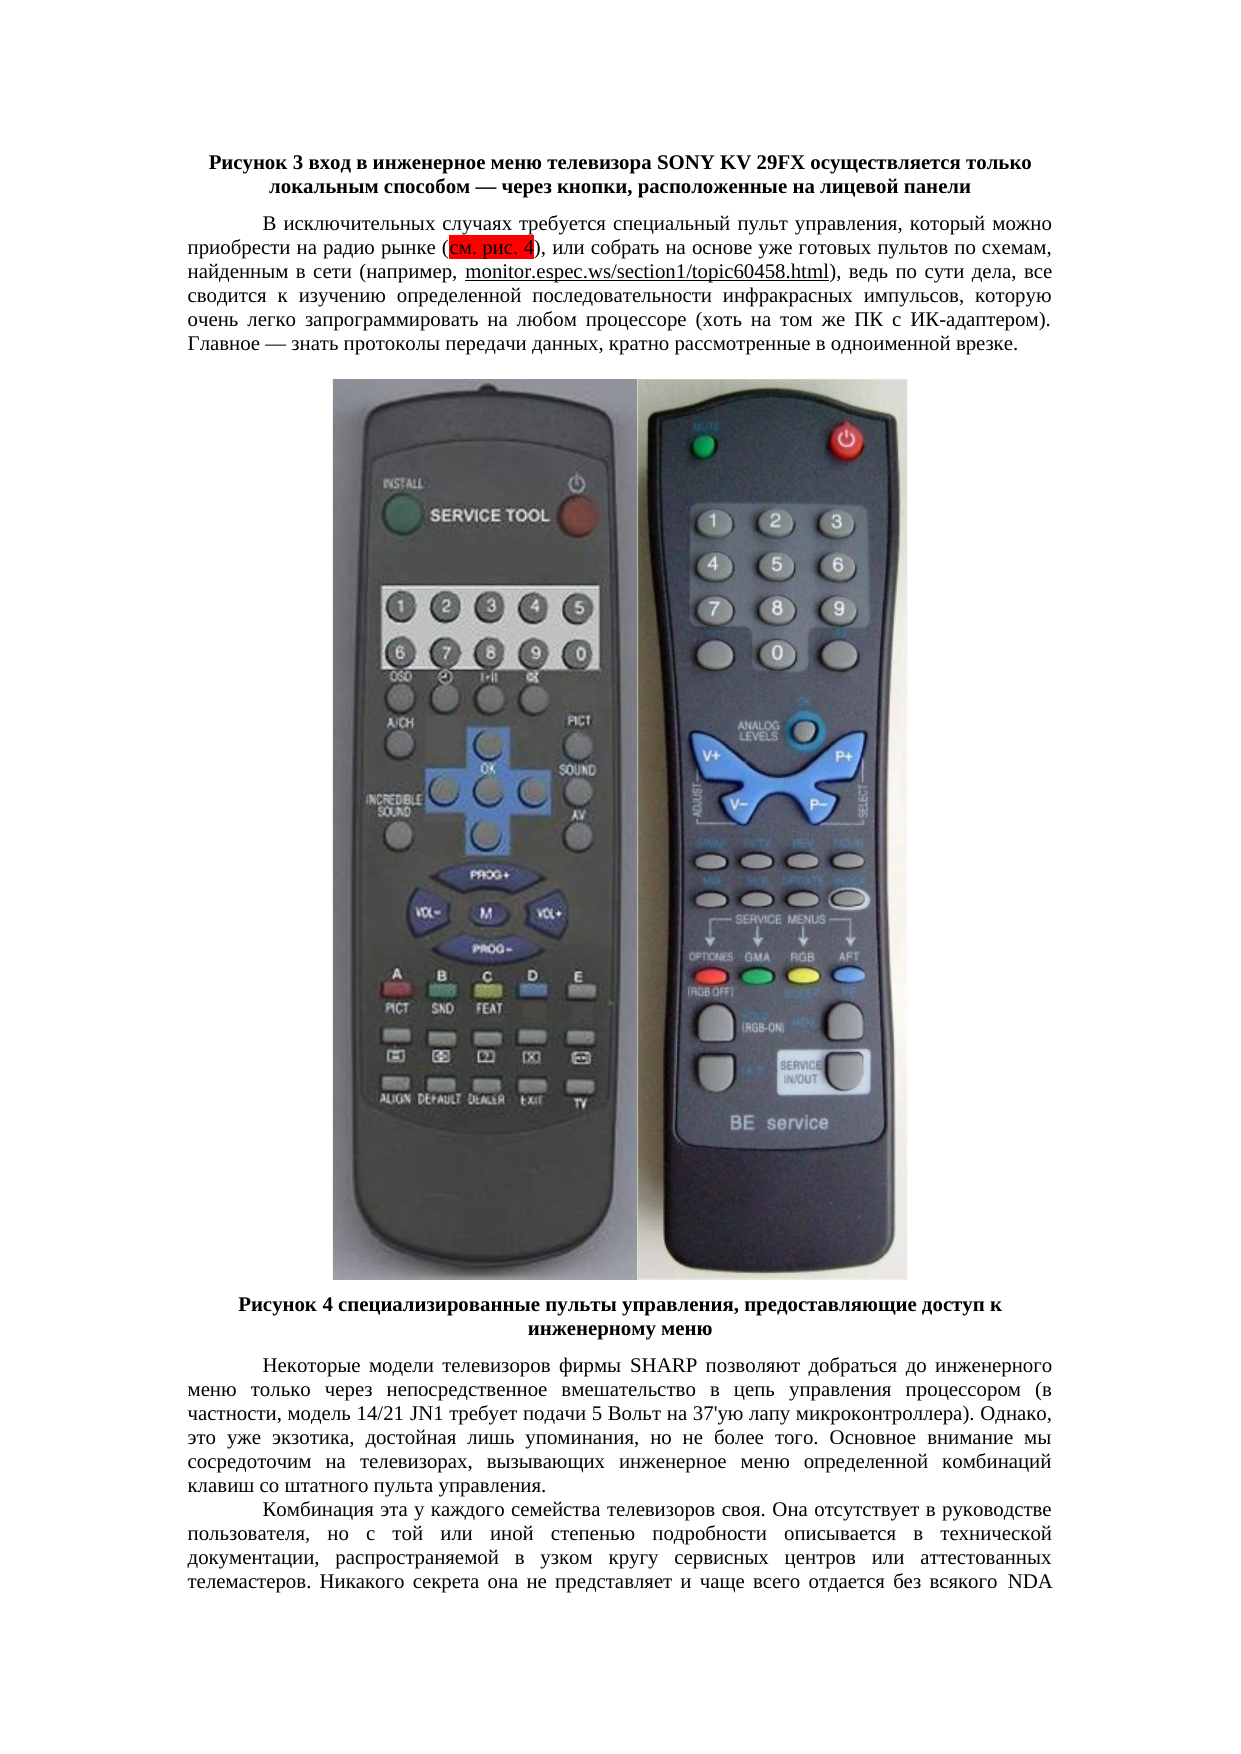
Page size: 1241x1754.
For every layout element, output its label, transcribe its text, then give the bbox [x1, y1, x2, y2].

text Рисунок 3 вход в инженерное меню телевизора SONY KV 29FX осуществляется только локальным способом — через кнопки, расположенные на лицевой панели [187, 150, 1053, 198]
text В исключительных случаях требуется специальный пульт управления, который можно приобрести на радио рынке (см. рис. 4), или собрать на основе уже готовых пультов по схемам, найденным в сети (например, monitor.espec.ws/section1/topic60458.html), ведь по сути дела, все сводится к изучению определенной последовательности инфракрасных импульсов, которую очень легко запрограммировать на любом процессоре (хоть на том же ПК с ИК-адаптером). Главное — знать протоколы передачи данных, кратно рассмотренные в одноименной врезке. [187, 211, 1053, 355]
text Комбинация эта у каждого семейства телевизоров своя. Она отсутствует в руководстве пользователя, но с той или иной степенью подробности описывается в технической документации, распространяемой в узком кругу сервисных центров или аттестованных телемастеров. Никакого секрета она не представляет и чаще всего отдается без всякого NDA [187, 1497, 1053, 1593]
text Некоторые модели телевизоров фирмы SHARP позволяют добраться до инженерного меню только через непосредственное вмешательство в цепь управления процессором (в частности, модель 14/21 JN1 требует подачи 5 Вольт на 37'ую лапу микроконтроллера). Однако, это уже экзотика, достойная лишь упоминания, но не более того. Основное внимание мы сосредоточим на телевизорах, вызывающих инженерное меню определенной комбинаций клавиш со штатного пульта управления. [187, 1353, 1053, 1497]
text Рисунок 4 специализированные пульты управления, предоставляющие доступ к инженерному меню [187, 1292, 1053, 1340]
picture [332, 379, 908, 1280]
